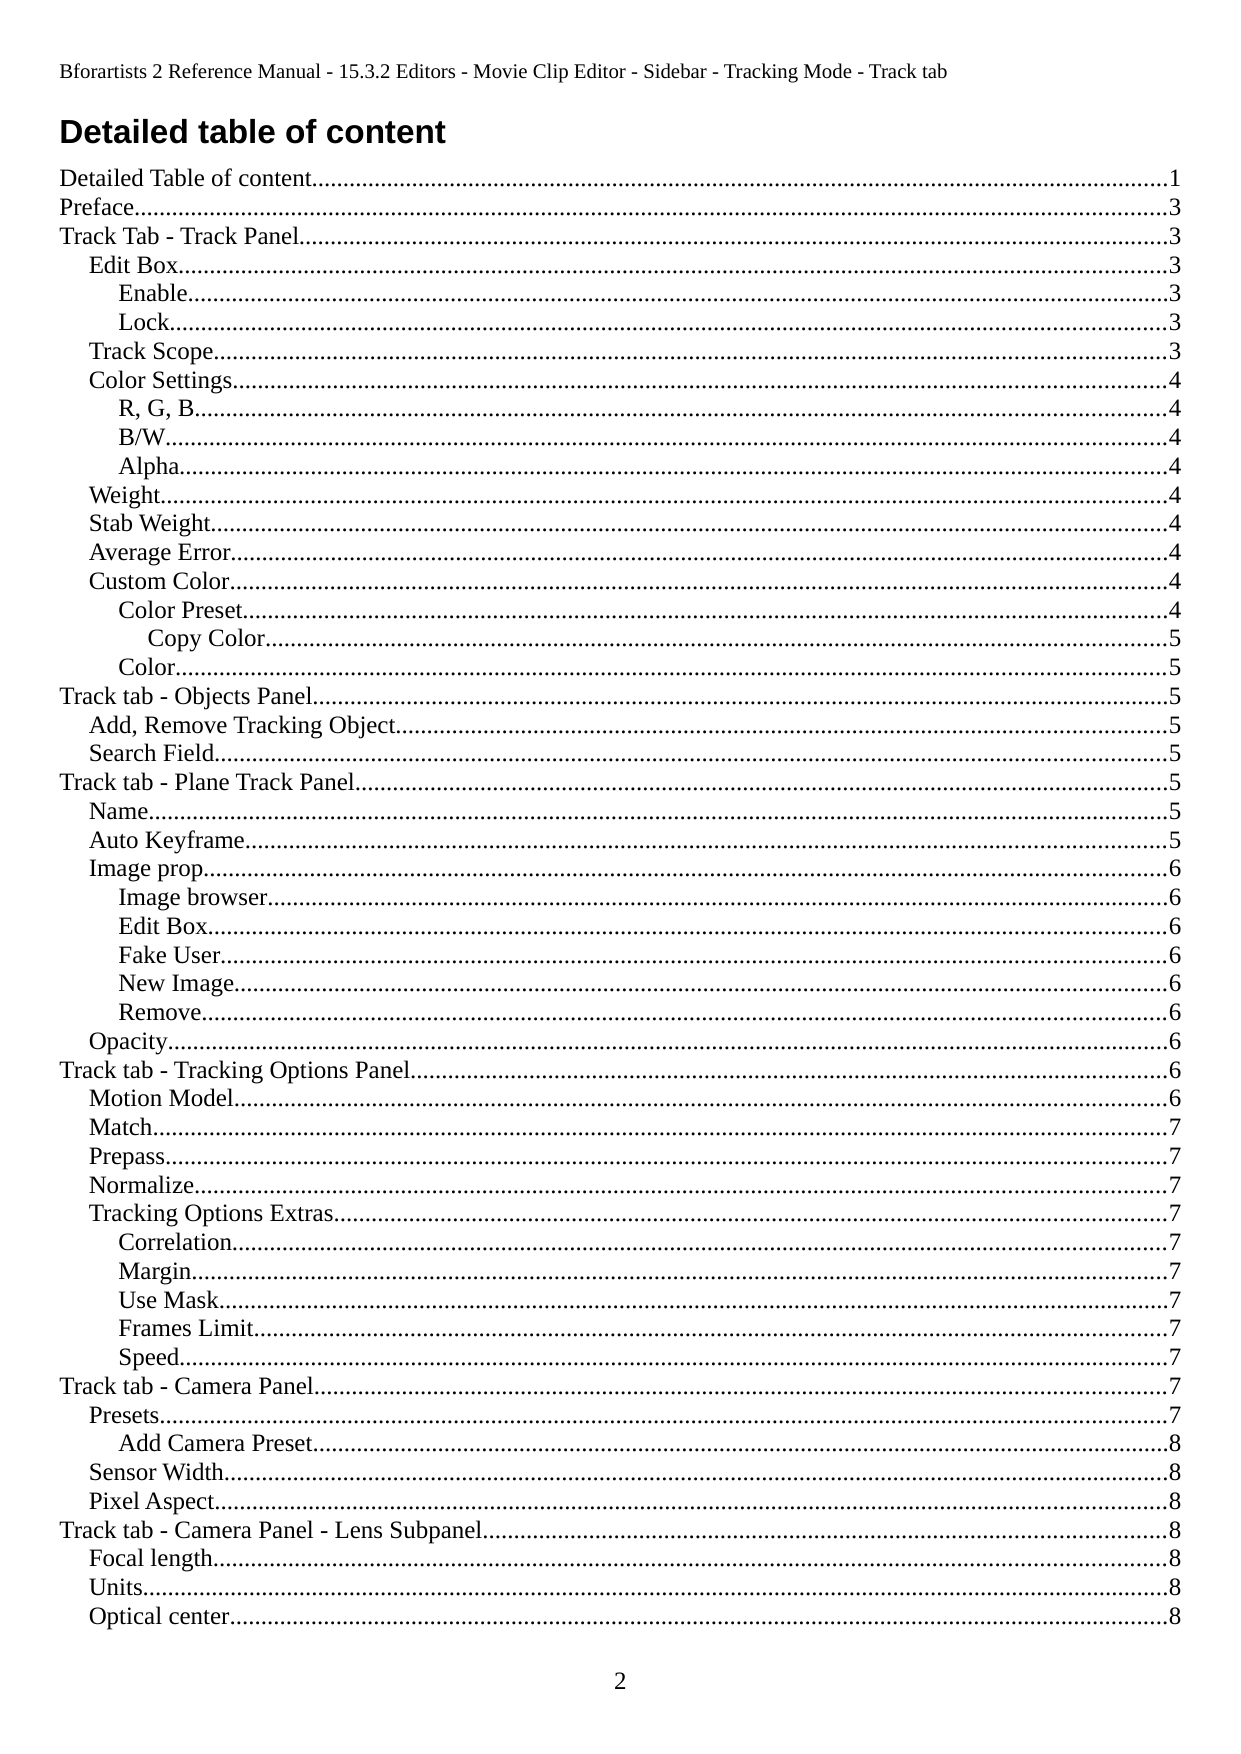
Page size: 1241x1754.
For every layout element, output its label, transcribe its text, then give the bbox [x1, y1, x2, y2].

text Match 7 [88, 1112, 1181, 1141]
text Tracking Options Extras 7 [88, 1198, 1181, 1227]
text Pixel Aspect 8 [88, 1486, 1181, 1515]
text Speed 7 [118, 1342, 1181, 1371]
text Focal length 8 [88, 1543, 1181, 1572]
text Margin 7 [118, 1256, 1181, 1285]
text Remove 6 [118, 997, 1181, 1026]
text Track tab - Objects Panel 5 [59, 681, 1181, 710]
text Optical center 8 [88, 1601, 1181, 1630]
text Track tab - Camera Panel 7 [59, 1371, 1181, 1400]
text Color Settings 4 [88, 365, 1181, 393]
subtitle Detailed table of content [59, 113, 1181, 151]
text R, G, B 4 [118, 393, 1181, 422]
text Enable 3 [118, 278, 1181, 307]
text Weight 4 [88, 480, 1181, 508]
text Track tab - Plane Track Panel 5 [59, 767, 1181, 796]
text B/W 4 [118, 422, 1181, 451]
text New Image 6 [118, 968, 1181, 997]
text Name 5 [88, 796, 1181, 825]
text Track Scope 3 [88, 336, 1181, 365]
text Presets 7 [88, 1400, 1181, 1428]
text Prepass 7 [88, 1141, 1181, 1170]
text Fake User 6 [118, 940, 1181, 968]
text Color Preset 4 [118, 595, 1181, 623]
text Edit Box 3 [88, 250, 1181, 278]
text Color 5 [118, 652, 1181, 681]
text Add, Remove Tracking Object 5 [88, 710, 1181, 738]
text Custom Color 4 [88, 566, 1181, 595]
text Auto Keyframe 5 [88, 825, 1181, 853]
text Frames Limit 7 [118, 1313, 1181, 1342]
text Stab Weight 4 [88, 508, 1181, 537]
text Edit Box 6 [118, 911, 1181, 940]
text Alpha 4 [118, 451, 1181, 480]
text Use Mask 7 [118, 1285, 1181, 1313]
text Preface 3 [59, 192, 1181, 221]
text Image browser 6 [118, 882, 1181, 911]
text Copy Color 5 [147, 623, 1181, 652]
text Normalize 7 [88, 1170, 1181, 1198]
text Average Error 4 [88, 537, 1181, 566]
text Correlation 7 [118, 1227, 1181, 1256]
text Search Field 5 [88, 738, 1181, 767]
text Motion Model 6 [88, 1083, 1181, 1112]
text Detailed Table of content 1 [59, 163, 1181, 192]
text Track tab - Camera Panel - Lens Subpanel 8 [59, 1515, 1181, 1543]
text Lock 3 [118, 307, 1181, 336]
text Image prop 6 [88, 853, 1181, 882]
text Sensor Width 8 [88, 1457, 1181, 1486]
text Track Tab - Track Panel 3 [59, 221, 1181, 250]
text Units 8 [88, 1572, 1181, 1601]
text Opacity 6 [88, 1026, 1181, 1055]
text Track tab - Tracking Options Panel 6 [59, 1055, 1181, 1083]
text Add Camera Preset 8 [118, 1428, 1181, 1457]
